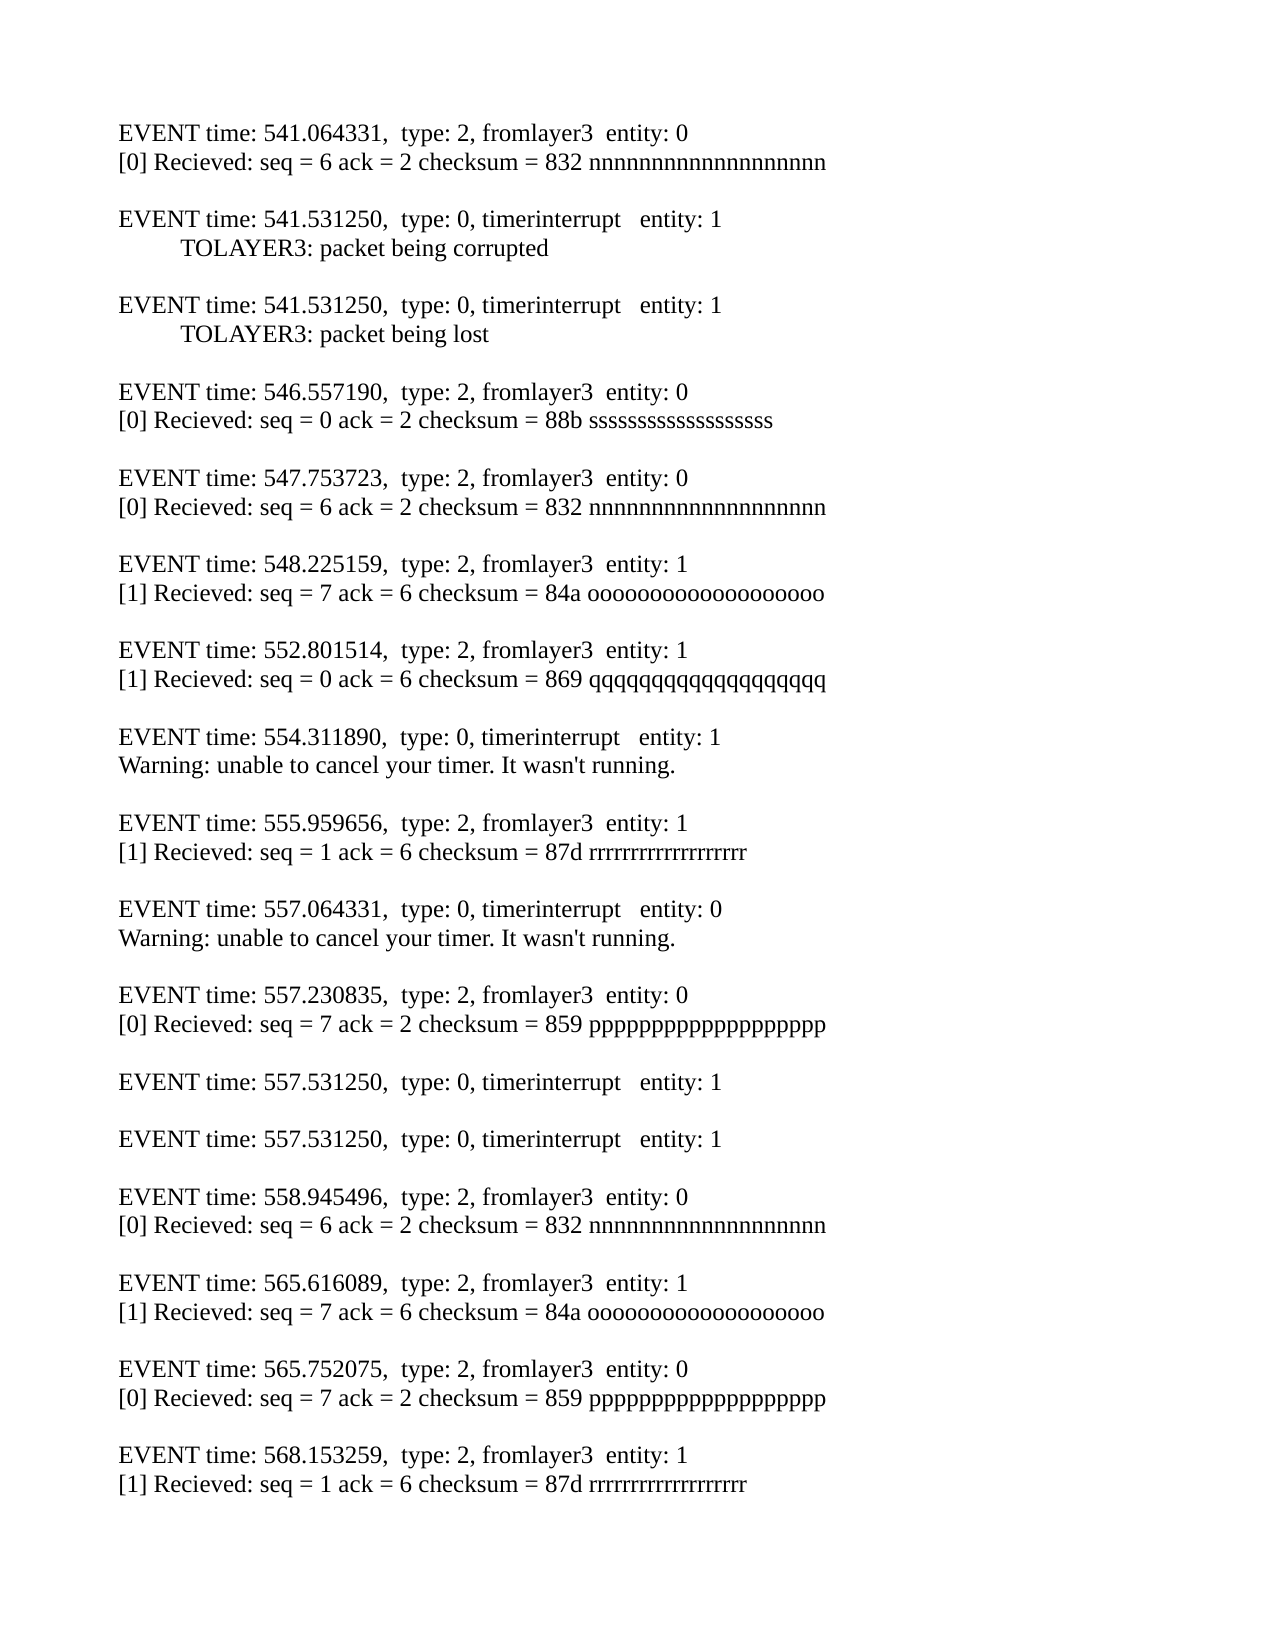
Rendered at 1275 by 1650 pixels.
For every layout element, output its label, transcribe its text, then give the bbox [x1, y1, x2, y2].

text [1] Recieved: seq = 7 ack = 6 checksum = 84a ooooooooooooooooooo [118, 578, 1157, 607]
text EVENT time: 541.064331, type: 2, fromlayer3 entity: 0 [118, 118, 1157, 147]
text EVENT time: 547.753723, type: 2, fromlayer3 entity: 0 [118, 463, 1157, 492]
text EVENT time: 558.945496, type: 2, fromlayer3 entity: 0 [118, 1182, 1157, 1211]
text EVENT time: 541.531250, type: 0, timerinterrupt entity: 1 [118, 291, 1157, 319]
text EVENT time: 554.311890, type: 0, timerinterrupt entity: 1 [118, 722, 1157, 751]
text EVENT time: 552.801514, type: 2, fromlayer3 entity: 1 [118, 636, 1157, 664]
text [0] Recieved: seq = 6 ack = 2 checksum = 832 nnnnnnnnnnnnnnnnnnn [118, 492, 1157, 521]
text [0] Recieved: seq = 7 ack = 2 checksum = 859 ppppppppppppppppppp [118, 1383, 1157, 1412]
text [0] Recieved: seq = 6 ack = 2 checksum = 832 nnnnnnnnnnnnnnnnnnn [118, 1211, 1157, 1239]
text EVENT time: 557.531250, type: 0, timerinterrupt entity: 1 [118, 1124, 1157, 1153]
text [0] Recieved: seq = 6 ack = 2 checksum = 832 nnnnnnnnnnnnnnnnnnn [118, 147, 1157, 176]
text EVENT time: 565.752075, type: 2, fromlayer3 entity: 0 [118, 1354, 1157, 1383]
text TOLAYER3: packet being corrupted [118, 233, 1157, 262]
text EVENT time: 546.557190, type: 2, fromlayer3 entity: 0 [118, 377, 1157, 406]
text Warning: unable to cancel your timer. It wasn't running. [118, 751, 1157, 779]
text EVENT time: 557.531250, type: 0, timerinterrupt entity: 1 [118, 1067, 1157, 1096]
text EVENT time: 548.225159, type: 2, fromlayer3 entity: 1 [118, 549, 1157, 578]
text Warning: unable to cancel your timer. It wasn't running. [118, 923, 1157, 952]
text EVENT time: 557.064331, type: 0, timerinterrupt entity: 0 [118, 894, 1157, 923]
text EVENT time: 565.616089, type: 2, fromlayer3 entity: 1 [118, 1268, 1157, 1297]
text [1] Recieved: seq = 0 ack = 6 checksum = 869 qqqqqqqqqqqqqqqqqqq [118, 664, 1157, 693]
text [1] Recieved: seq = 7 ack = 6 checksum = 84a ooooooooooooooooooo [118, 1297, 1157, 1326]
text [0] Recieved: seq = 7 ack = 2 checksum = 859 ppppppppppppppppppp [118, 1009, 1157, 1038]
text [1] Recieved: seq = 1 ack = 6 checksum = 87d rrrrrrrrrrrrrrrrrrr [118, 1469, 1157, 1498]
text TOLAYER3: packet being lost [118, 319, 1157, 348]
text EVENT time: 555.959656, type: 2, fromlayer3 entity: 1 [118, 808, 1157, 837]
text EVENT time: 541.531250, type: 0, timerinterrupt entity: 1 [118, 204, 1157, 233]
text [1] Recieved: seq = 1 ack = 6 checksum = 87d rrrrrrrrrrrrrrrrrrr [118, 837, 1157, 866]
text EVENT time: 557.230835, type: 2, fromlayer3 entity: 0 [118, 981, 1157, 1009]
text [0] Recieved: seq = 0 ack = 2 checksum = 88b sssssssssssssssssss [118, 406, 1157, 434]
text EVENT time: 568.153259, type: 2, fromlayer3 entity: 1 [118, 1441, 1157, 1469]
